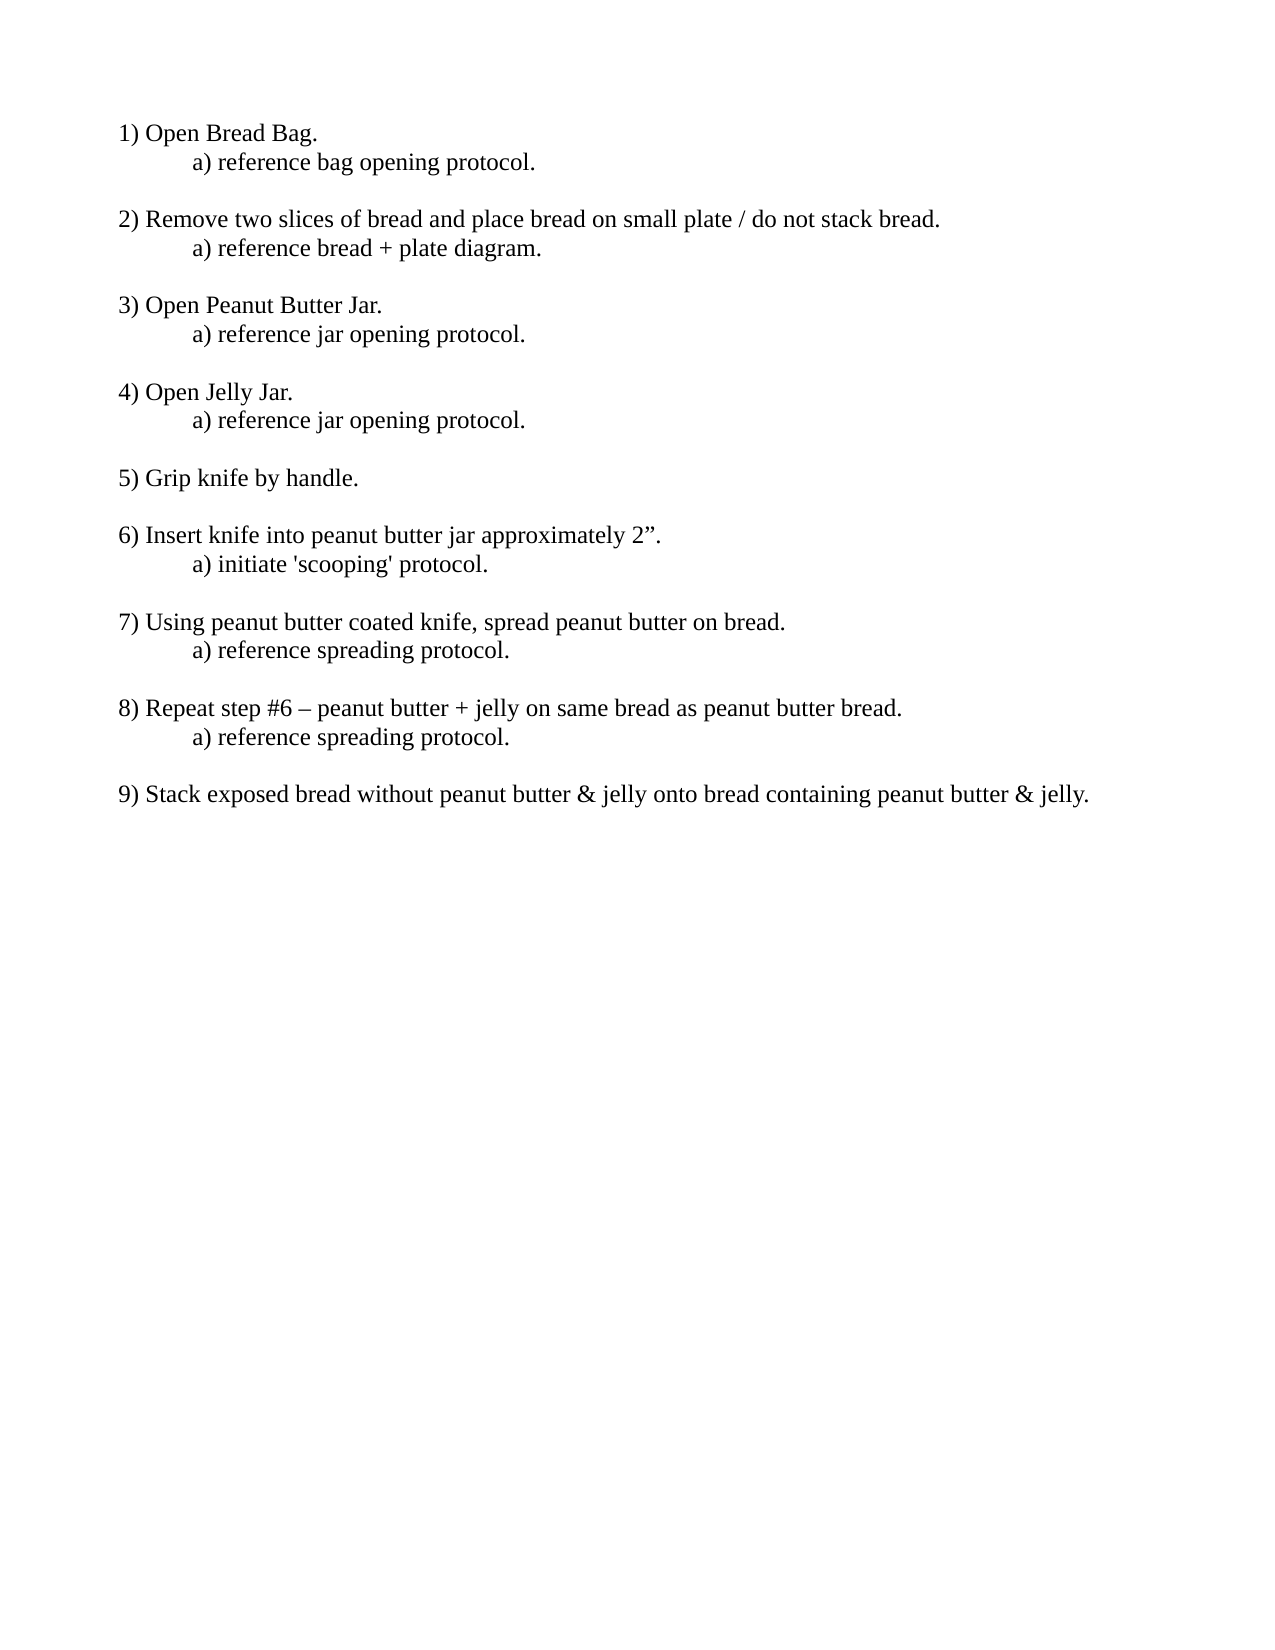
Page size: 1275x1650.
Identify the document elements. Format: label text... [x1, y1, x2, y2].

text 7) Using peanut butter coated knife, spread peanut butter on bread. [118, 607, 1157, 636]
text 6) Insert knife into peanut butter jar approximately 2”. [118, 521, 1157, 549]
text a) reference spreading protocol. [118, 636, 1157, 664]
text a) reference jar opening protocol. [118, 319, 1157, 348]
text 2) Remove two slices of bread and place bread on small plate / do not stack bread. [118, 204, 1157, 233]
text 4) Open Jelly Jar. [118, 377, 1157, 406]
text a) reference jar opening protocol. [118, 406, 1157, 434]
text 1) Open Bread Bag. [118, 118, 1157, 147]
text 3) Open Peanut Butter Jar. [118, 291, 1157, 319]
text a) reference bread + plate diagram. [118, 233, 1157, 262]
text 8) Repeat step #6 – peanut butter + jelly on same bread as peanut butter bread. [118, 693, 1157, 722]
text a) reference spreading protocol. [118, 722, 1157, 751]
text 5) Grip knife by handle. [118, 463, 1157, 492]
text a) reference bag opening protocol. [118, 147, 1157, 176]
text 9) Stack exposed bread without peanut butter & jelly onto bread containing peanut butter & jelly. [118, 779, 1157, 808]
text a) initiate 'scooping' protocol. [118, 549, 1157, 578]
